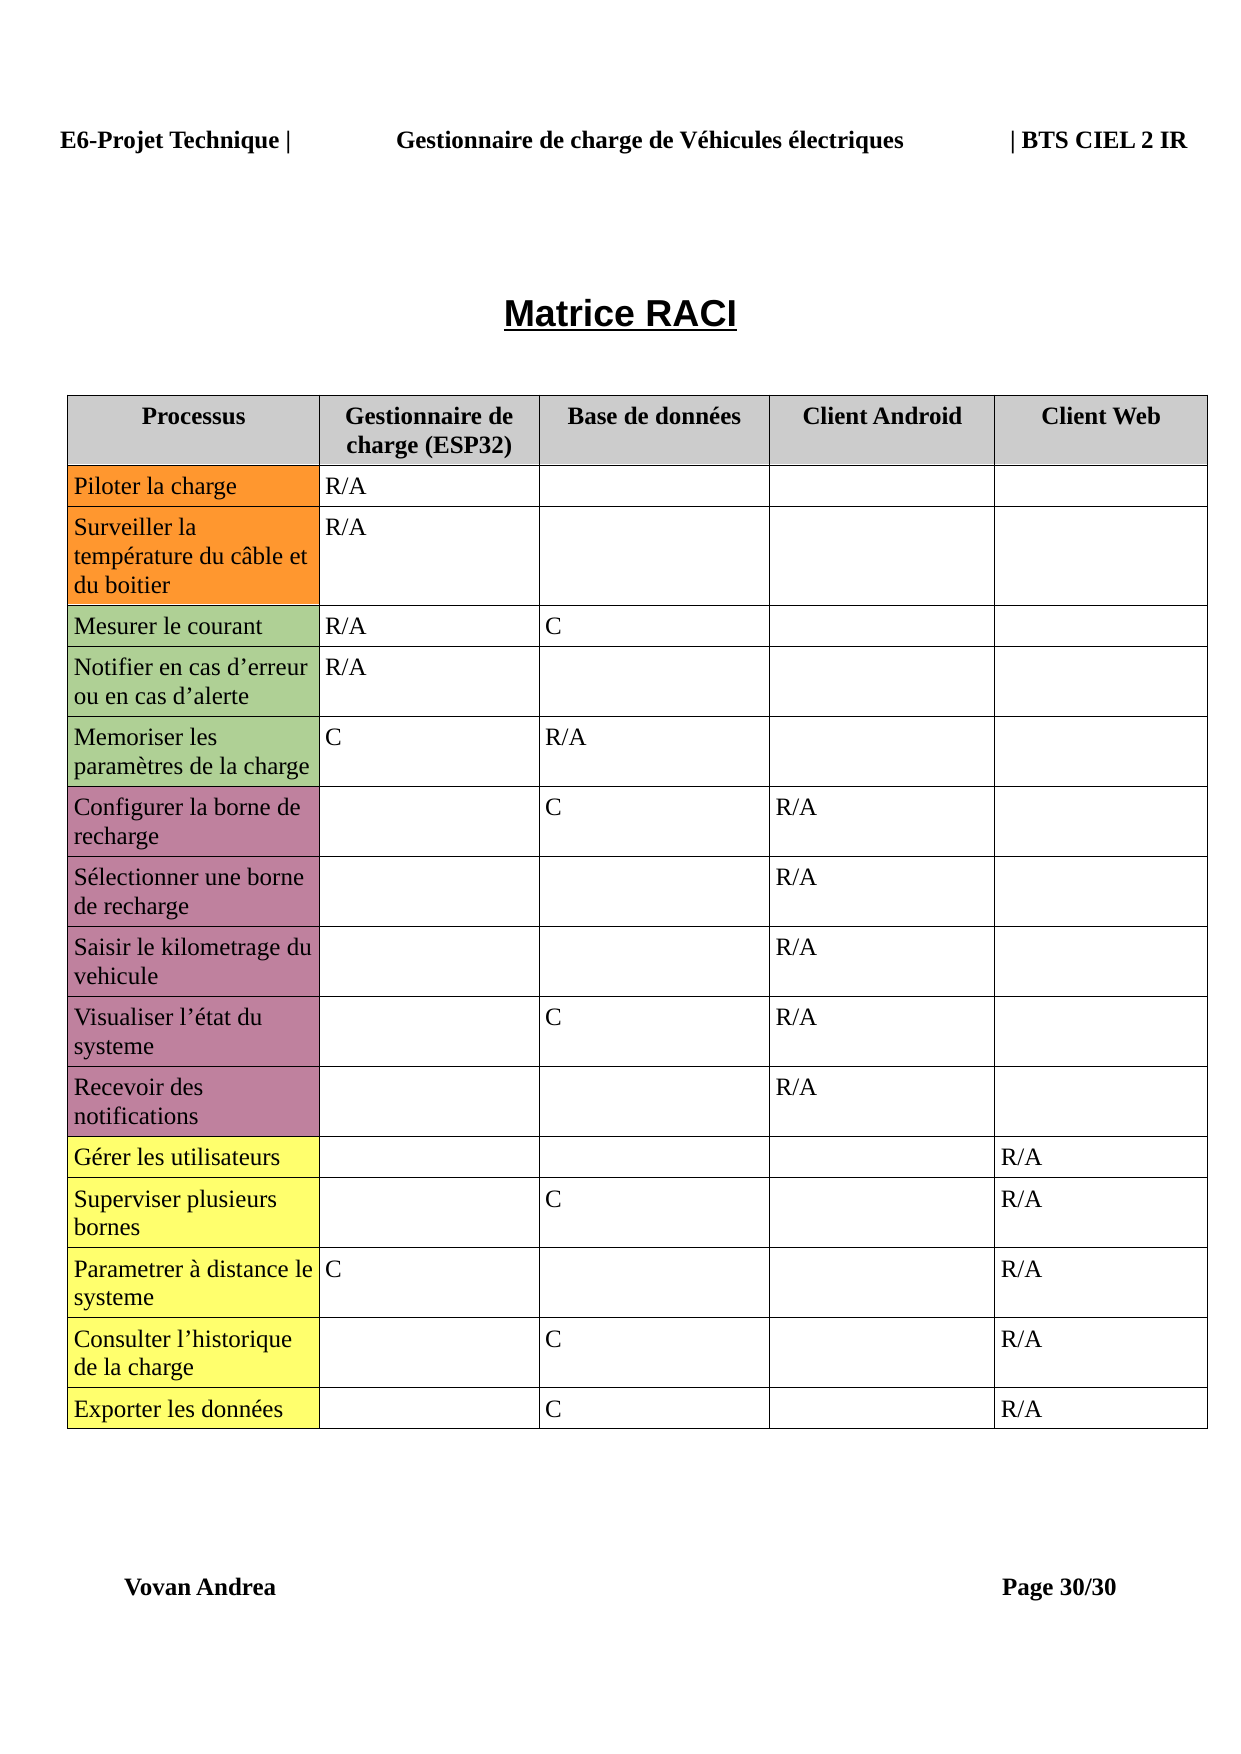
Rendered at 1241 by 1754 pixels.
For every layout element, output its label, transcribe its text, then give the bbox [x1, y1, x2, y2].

table_cell Surveiller la température du câble et du boitier [68, 507, 319, 604]
table_cell [995, 787, 1207, 856]
table_cell [320, 927, 539, 996]
table_cell [540, 1248, 769, 1317]
table_cell Recevoir des notifications [68, 1067, 319, 1136]
table_cell Configurer la borne de recharge [68, 787, 319, 856]
table_cell [770, 647, 994, 716]
table_header Client Web [995, 396, 1207, 464]
table_cell [770, 1137, 994, 1177]
table_cell R/A [995, 1137, 1207, 1177]
table_header Processus [68, 396, 319, 464]
table_cell [320, 1318, 539, 1387]
table_cell Superviser plusieurs bornes [68, 1178, 319, 1247]
table_cell R/A [320, 606, 539, 646]
table_cell R/A [320, 466, 539, 506]
table_cell Parametrer à distance le systeme [68, 1248, 319, 1317]
table_cell [320, 1137, 539, 1177]
table_cell C [540, 787, 769, 856]
table_cell [995, 606, 1207, 646]
table_cell [995, 466, 1207, 506]
table_cell [995, 647, 1207, 716]
table_cell [770, 1318, 994, 1387]
table_cell [540, 647, 769, 716]
table_cell R/A [995, 1248, 1207, 1317]
table_cell C [320, 717, 539, 786]
table_cell R/A [770, 927, 994, 996]
table_cell [320, 787, 539, 856]
table_cell Sélectionner une borne de recharge [68, 857, 319, 926]
table_cell R/A [320, 647, 539, 716]
table_cell Saisir le kilometrage du vehicule [68, 927, 319, 996]
table_cell Consulter l’historique de la charge [68, 1318, 319, 1387]
table_header Base de données [540, 396, 769, 464]
table_cell C [540, 1318, 769, 1387]
table_cell [320, 1388, 539, 1428]
table_cell [540, 1137, 769, 1177]
table_cell R/A [995, 1388, 1207, 1428]
subtitle Matrice RACI [118, 291, 1122, 334]
table_cell [995, 927, 1207, 996]
table_cell [540, 857, 769, 926]
table_cell [770, 1248, 994, 1317]
table_cell [995, 717, 1207, 786]
table_cell Notifier en cas d’erreur ou en cas d’alerte [68, 647, 319, 716]
table_header Client Android [770, 396, 994, 464]
table_cell R/A [320, 507, 539, 604]
table_cell C [540, 1388, 769, 1428]
table_cell R/A [540, 717, 769, 786]
table_header Gestionnaire de charge (ESP32) [320, 396, 539, 464]
table_cell C [320, 1248, 539, 1317]
table_cell Visualiser l’état du systeme [68, 997, 319, 1066]
table_cell [320, 997, 539, 1066]
table_cell [995, 507, 1207, 604]
table_cell [995, 857, 1207, 926]
table_cell Mesurer le courant [68, 606, 319, 646]
table_cell [320, 857, 539, 926]
table_cell [770, 1178, 994, 1247]
table_cell [540, 1067, 769, 1136]
table_cell [770, 1388, 994, 1428]
table_cell [770, 466, 994, 506]
table_cell R/A [995, 1178, 1207, 1247]
table_cell [770, 606, 994, 646]
table_cell [770, 507, 994, 604]
table_cell [540, 507, 769, 604]
table_cell [995, 997, 1207, 1066]
table_cell R/A [770, 997, 994, 1066]
table_cell R/A [770, 787, 994, 856]
table_cell Gérer les utilisateurs [68, 1137, 319, 1177]
table_cell C [540, 606, 769, 646]
table_cell Memoriser les paramètres de la charge [68, 717, 319, 786]
table_cell R/A [770, 1067, 994, 1136]
table_cell Exporter les données [68, 1388, 319, 1428]
table_cell [540, 927, 769, 996]
table_cell [540, 466, 769, 506]
table_cell C [540, 997, 769, 1066]
table_cell R/A [995, 1318, 1207, 1387]
table_cell [320, 1067, 539, 1136]
table_cell Piloter la charge [68, 466, 319, 506]
table_cell R/A [770, 857, 994, 926]
table_cell [320, 1178, 539, 1247]
table_cell C [540, 1178, 769, 1247]
table_cell [995, 1067, 1207, 1136]
table_cell [770, 717, 994, 786]
